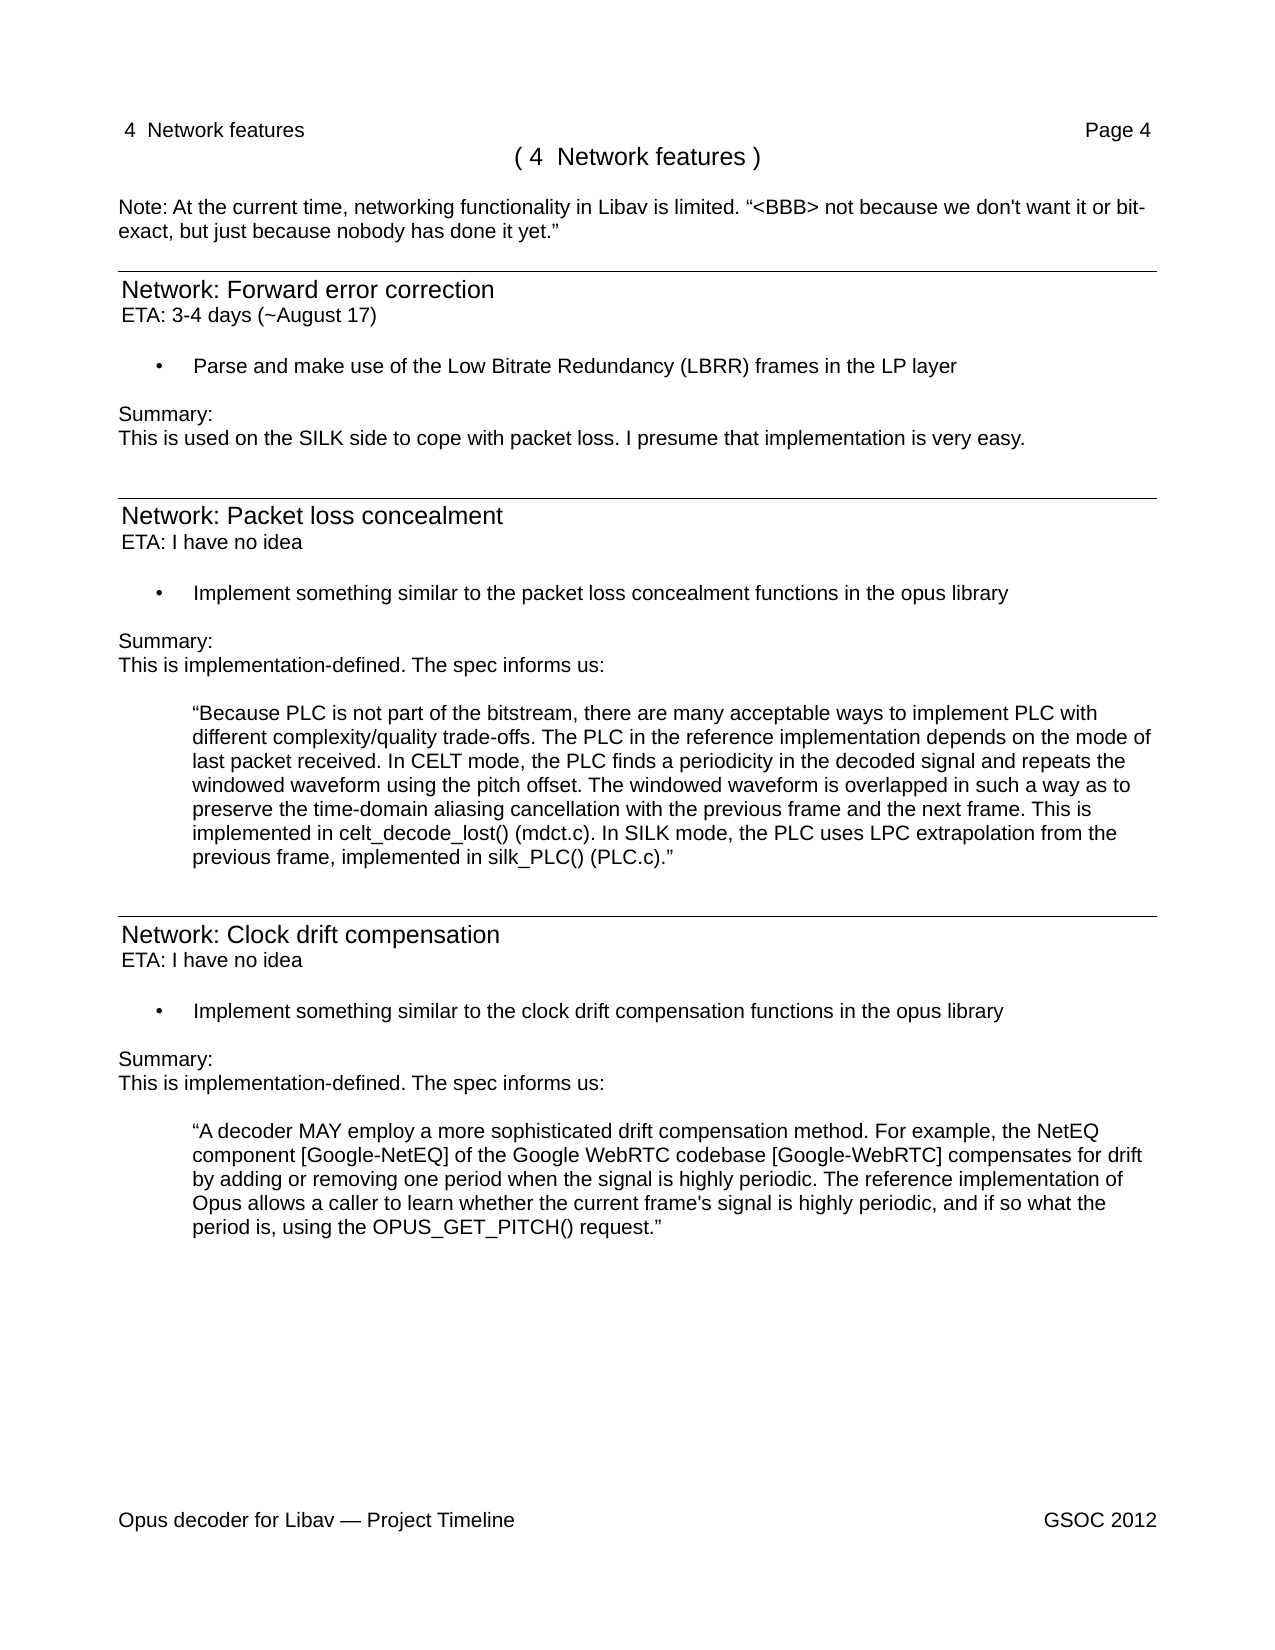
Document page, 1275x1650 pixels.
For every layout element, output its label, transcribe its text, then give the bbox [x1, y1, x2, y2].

text Network: Packet loss concealment [118, 499, 1157, 527]
text This is implementation-defined. The spec informs us: [118, 1071, 1157, 1095]
text Note: At the current time, networking functionality in Libav is limited. “<BBB> not because we don't want it or bit-exact, but just because nobody has done it yet.” [118, 195, 1157, 243]
text ETA: 3-4 days (~August 17) [118, 300, 1157, 327]
text This is implementation-defined. The spec informs us: [118, 653, 1157, 677]
text ETA: I have no idea [118, 945, 1157, 972]
list Implement something similar to the packet loss concealment functions in the opus library [156, 581, 1157, 605]
text Network: Forward error correction [118, 272, 1157, 300]
text ( 4 Network features ) [118, 142, 1157, 171]
text ETA: I have no idea [118, 527, 1157, 554]
text “A decoder MAY employ a more sophisticated drift compensation method. For example, the NetEQ component [Google-NetEQ] of the Google WebRTC codebase [Google-WebRTC] compensates for drift by adding or removing one period when the signal is highly periodic. The reference implementation of Opus allows a caller to learn whether the current frame's signal is highly periodic, and if so what the period is, using the OPUS_GET_PITCH() request.” [192, 1119, 1157, 1239]
text This is used on the SILK side to cope with packet loss. I presume that implementation is very easy. [118, 426, 1157, 450]
text Network: Clock drift compensation [118, 917, 1157, 945]
text Summary: [118, 402, 1157, 426]
list Implement something similar to the clock drift compensation functions in the opus library [156, 999, 1157, 1023]
table_header Page 4 [637, 118, 1157, 142]
list Parse and make use of the Low Bitrate Redundancy (LBRR) frames in the LP layer [156, 354, 1157, 378]
text “Because PLC is not part of the bitstream, there are many acceptable ways to implement PLC with different complexity/quality trade-offs. The PLC in the reference implementation depends on the mode of last packet received. In CELT mode, the PLC finds a periodicity in the decoded signal and repeats the windowed waveform using the pitch offset. The windowed waveform is overlapped in such a way as to preserve the time-domain aliasing cancellation with the previous frame and the next frame. This is implemented in celt_decode_lost() (mdct.c). In SILK mode, the PLC uses LPC extrapolation from the previous frame, implemented in silk_PLC() (PLC.c).” [192, 701, 1157, 868]
text Summary: [118, 1047, 1157, 1071]
text Summary: [118, 629, 1157, 653]
table_header 4 Network features [118, 118, 637, 142]
